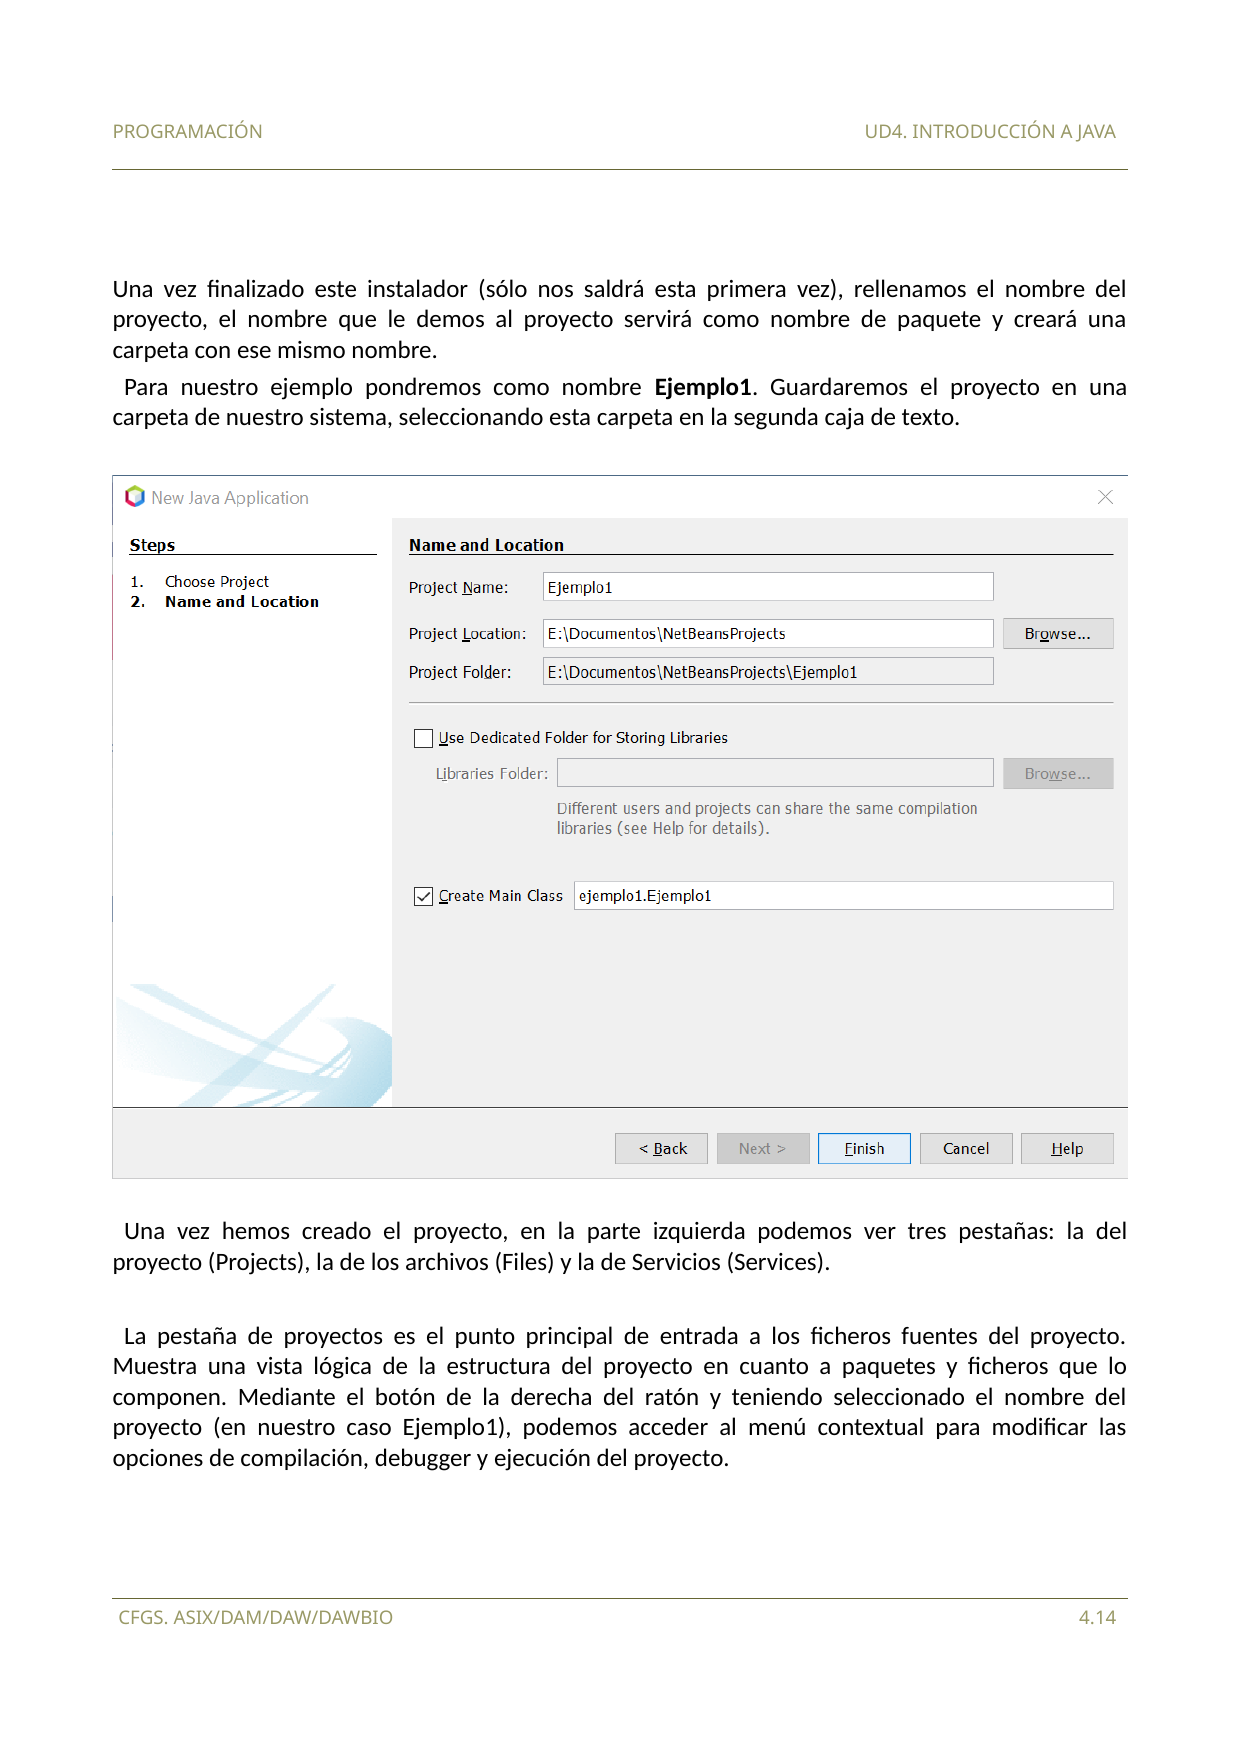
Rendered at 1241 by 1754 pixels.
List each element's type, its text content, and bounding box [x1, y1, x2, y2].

picture [112, 475, 1128, 1179]
text La pestaña de proyectos es el punto principal de entrada a los ficheros fuentes del proyecto. Muestra una vista lógica de la estructura del proyecto en cuanto a paquetes y ficheros que lo componen. Mediante el botón de la derecha del ratón y teniendo seleccionado el nombre del proyecto (en nuestro caso Ejemplo1), podemos acceder al menú contextual para modificar las opciones de compilación, debugger y ejecución del proyecto. [112, 1320, 1128, 1472]
text Para nuestro ejemplo pondremos como nombre Ejemplo1. Guardaremos el proyecto en una carpeta de nuestro sistema, seleccionando esta carpeta en la segunda caja de texto. [112, 371, 1128, 432]
text Una vez hemos creado el proyecto, en la parte izquierda podemos ver tres pestañas: la del proyecto (Projects), la de los archivos (Files) y la de Servicios (Services). [112, 1215, 1128, 1276]
text Una vez finalizado este instalador (sólo nos saldrá esta primera vez), rellenamos el nombre del proyecto, el nombre que le demos al proyecto servirá como nombre de paquete y creará una carpeta con ese mismo nombre. [112, 273, 1128, 364]
